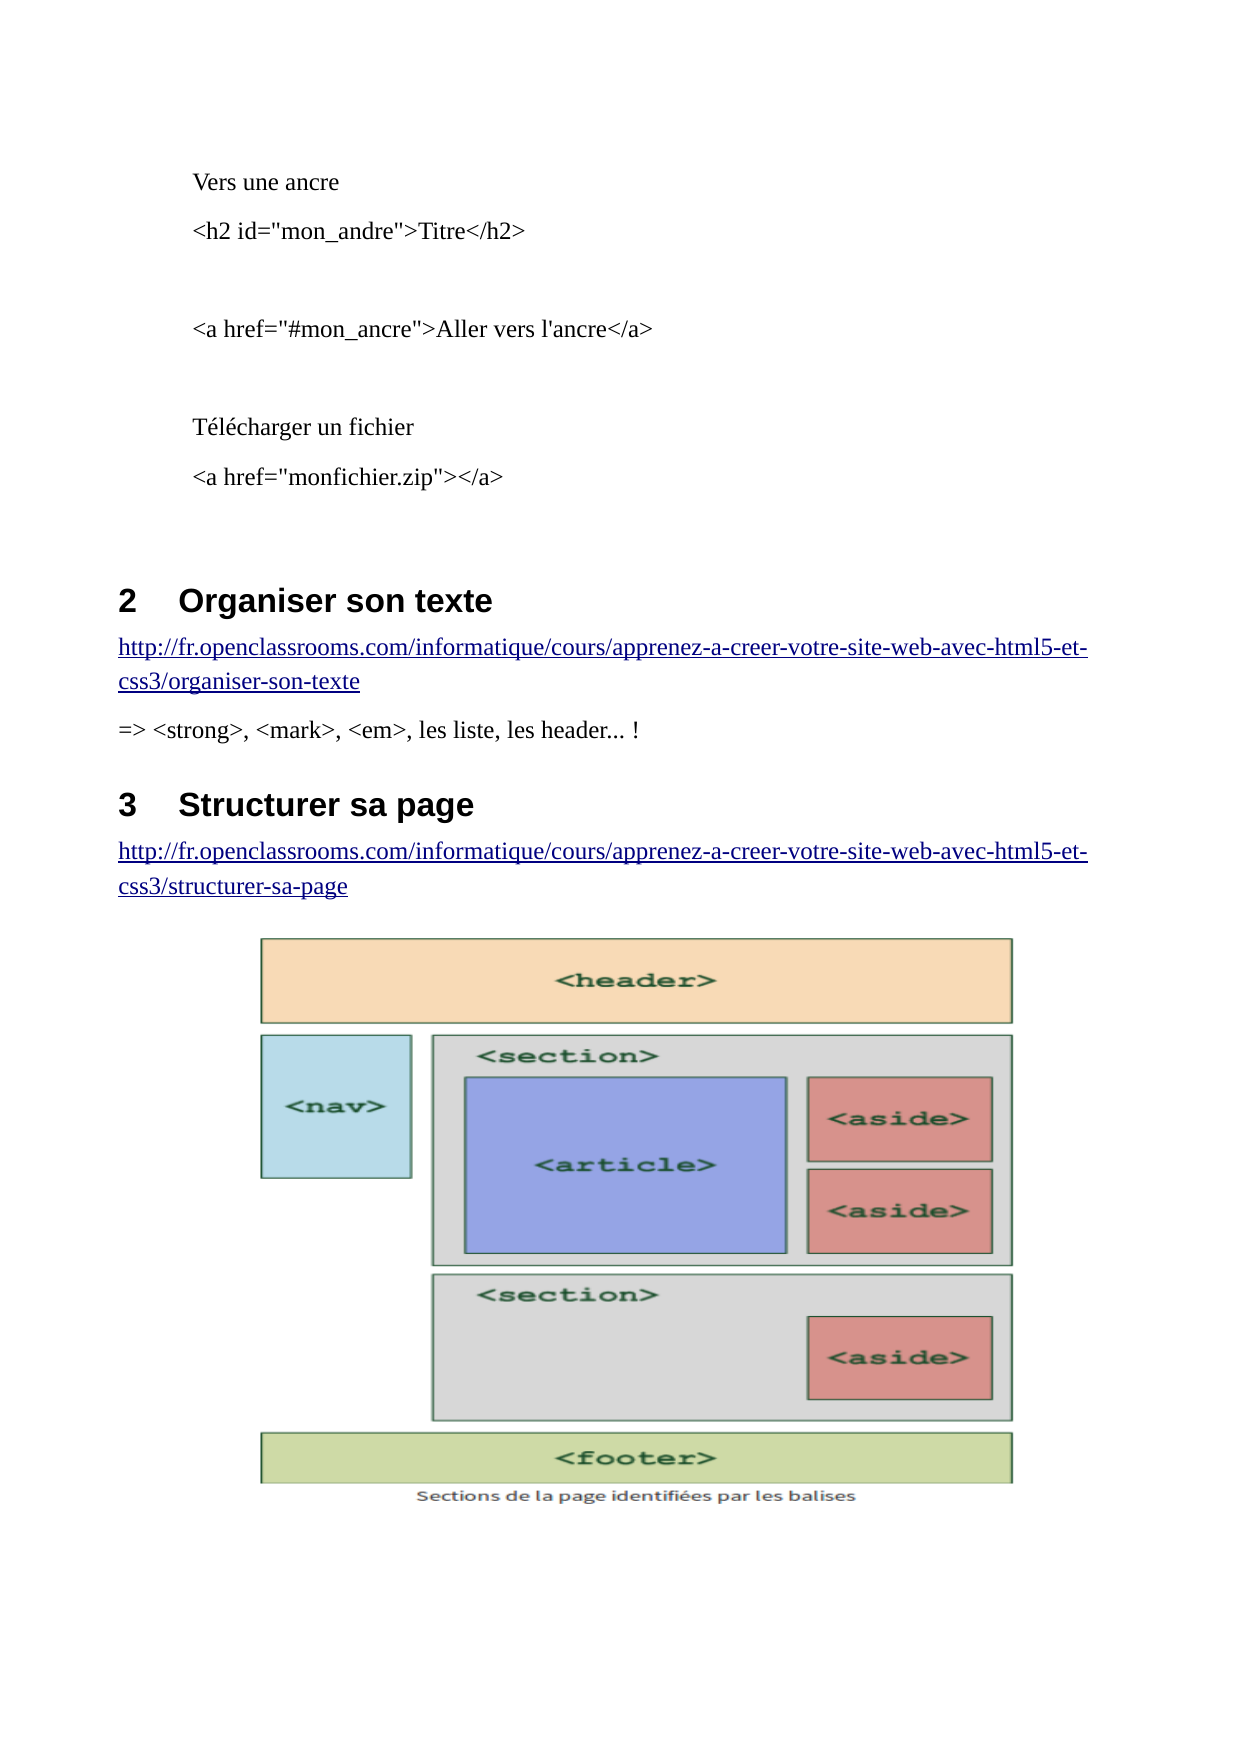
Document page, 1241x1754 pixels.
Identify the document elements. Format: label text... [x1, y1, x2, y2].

text => <strong>, <mark>, <em>, les liste, les header... ! [118, 715, 1122, 744]
text <a href="monfichier.zip"></a> [118, 462, 1122, 490]
text <h2 id="mon_andre">Titre</h2> [118, 216, 1122, 245]
picture [198, 919, 1043, 1515]
text <a href="#mon_ancre">Aller vers l'ancre</a> [118, 314, 1122, 343]
text http://fr.openclassrooms.com/informatique/cours/apprenez-a-creer-votre-site-web-avec-html5-et-css3/structurer-sa-page [118, 836, 1122, 899]
text http://fr.openclassrooms.com/informatique/cours/apprenez-a-creer-votre-site-web-avec-html5-et-css3/organiser-son-texte [118, 632, 1122, 695]
subtitle Organiser son texte [118, 581, 1122, 619]
subtitle Structurer sa page [118, 785, 1122, 824]
text Vers une ancre [118, 167, 1122, 196]
text Télécharger un fichier [118, 412, 1122, 441]
